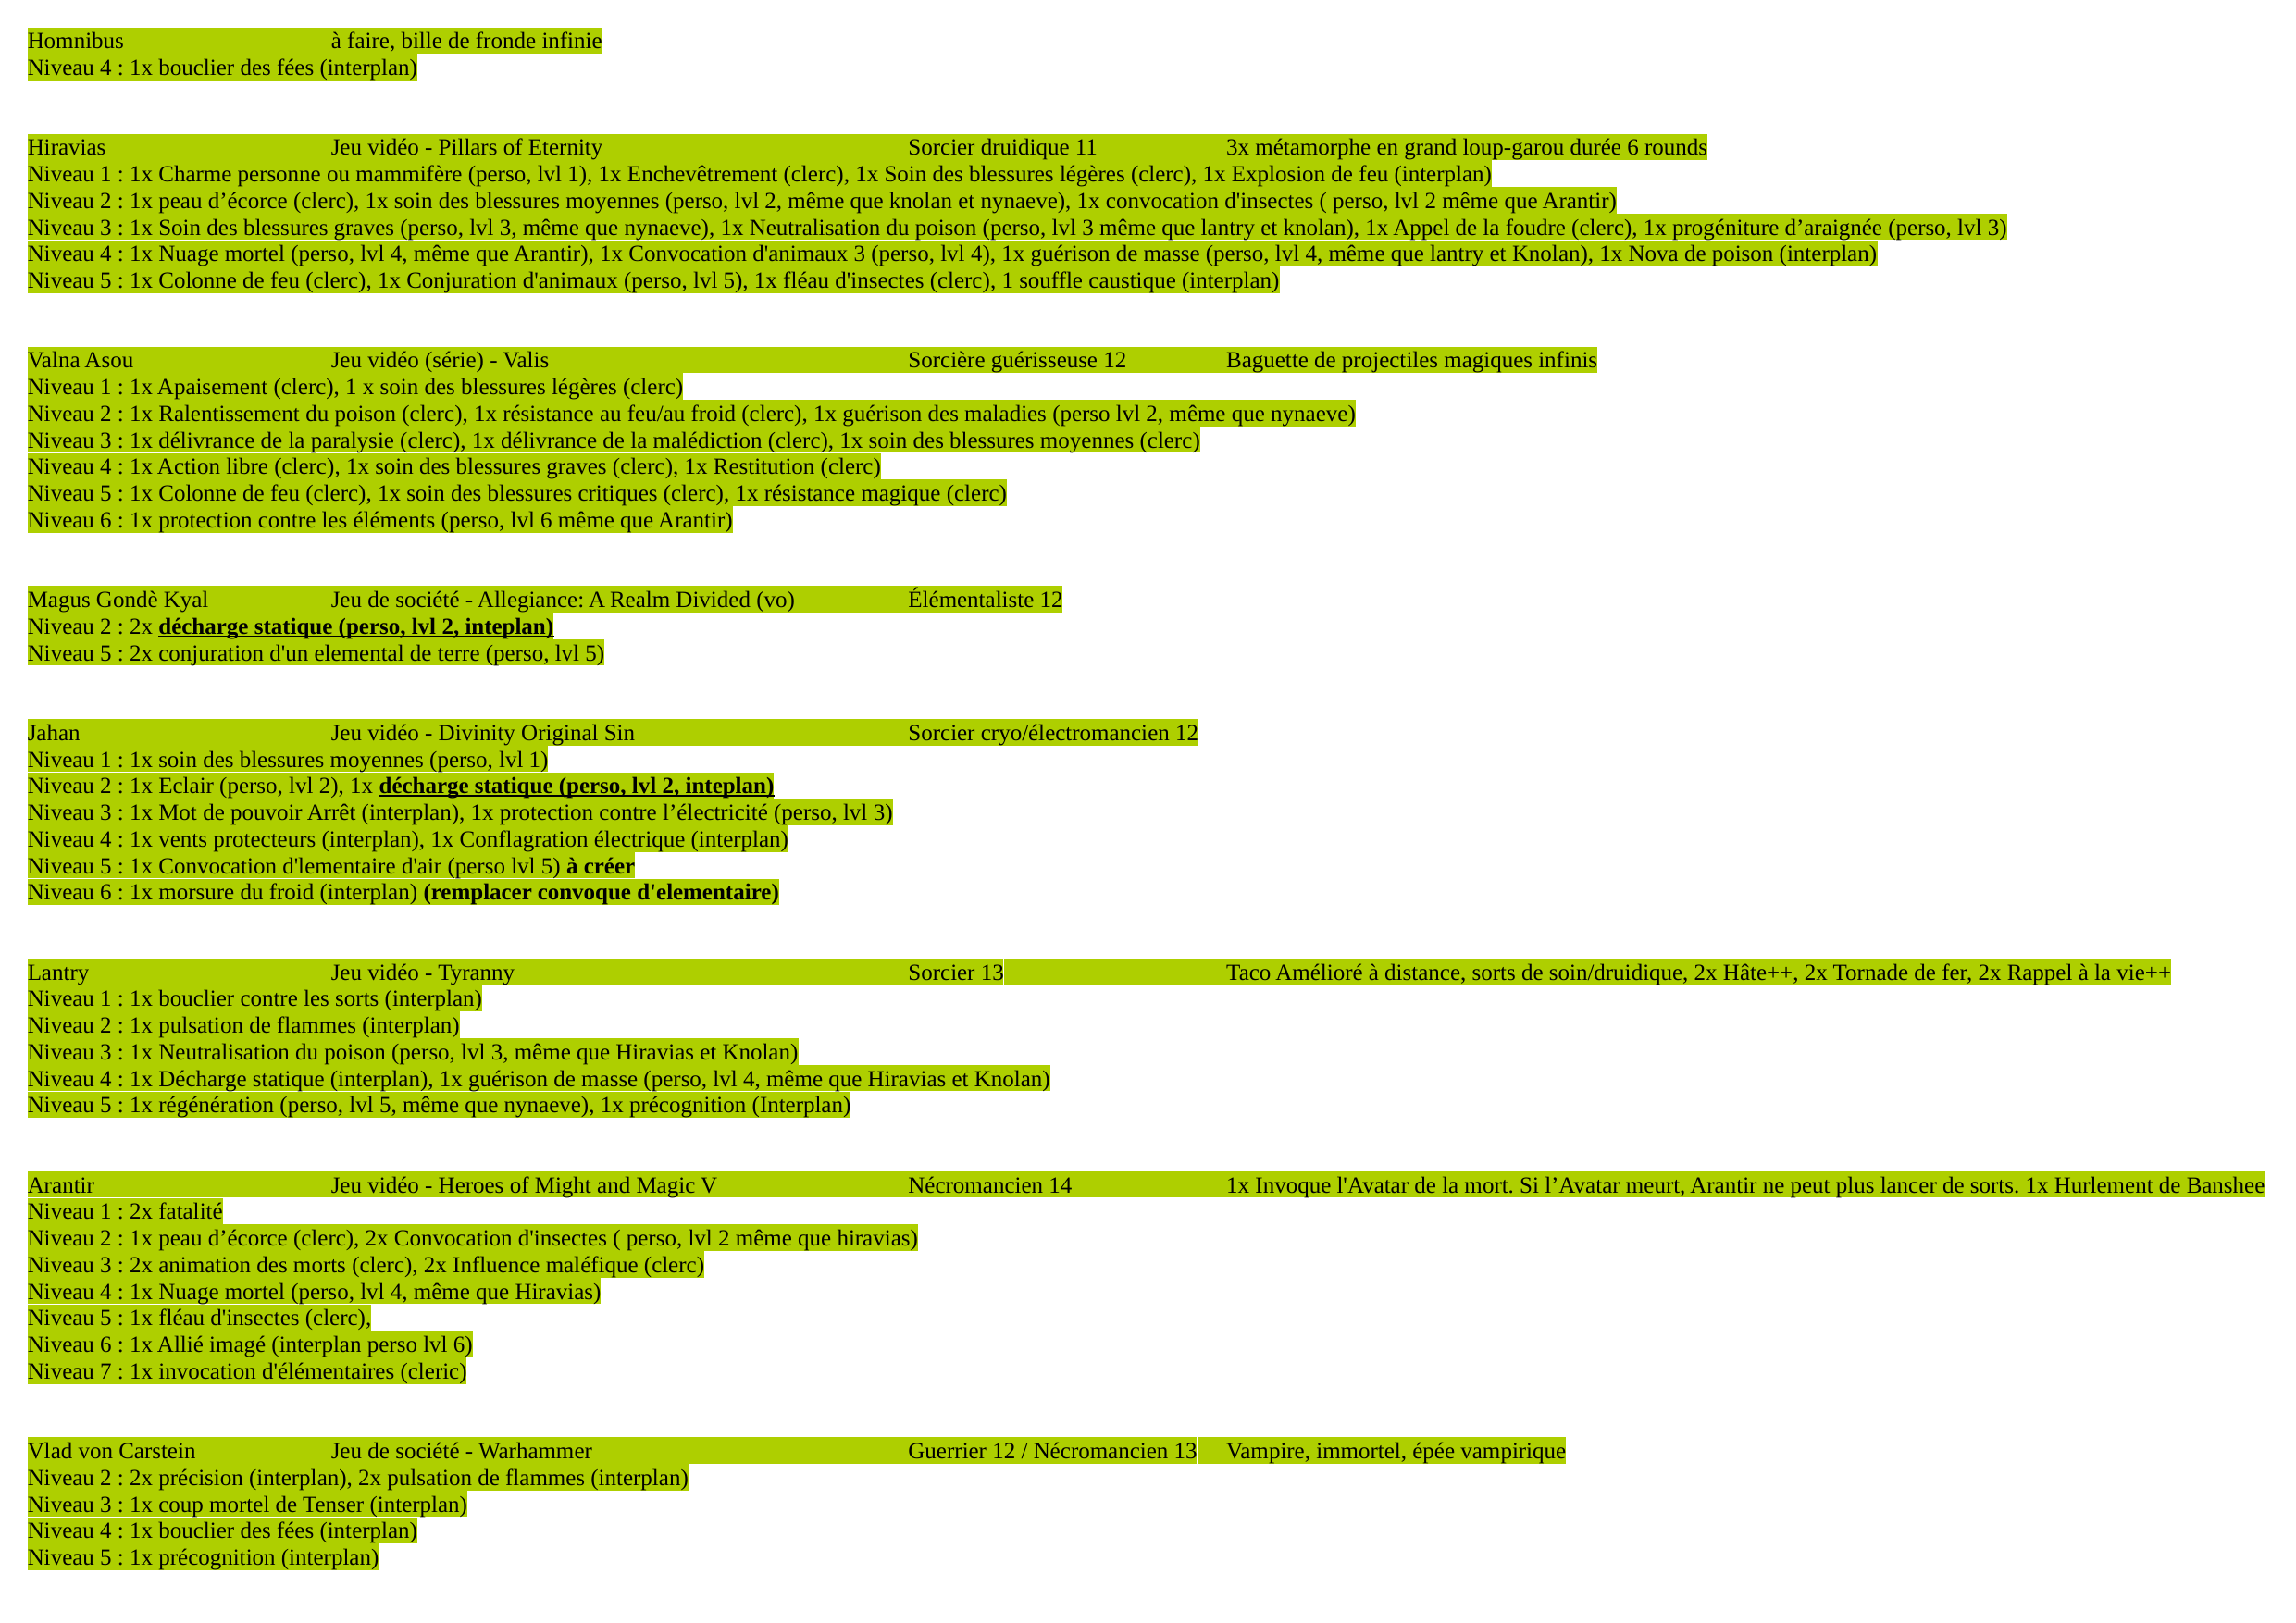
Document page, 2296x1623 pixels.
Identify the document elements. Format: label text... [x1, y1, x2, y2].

text Niveau 4 : 1x Action libre (clerc), 1x soin des blessures graves (clerc), 1x Restitution (clerc) [27, 452, 2268, 479]
text Niveau 5 : 1x régénération (perso, lvl 5, même que nynaeve), 1x précognition (Interplan) [27, 1091, 2268, 1118]
text Niveau 2 : 1x pulsation de flammes (interplan) [27, 1011, 2268, 1038]
text Niveau 2 : 1x peau d’écorce (clerc), 1x soin des blessures moyennes (perso, lvl 2, même que knolan et nynaeve), 1x convocation d'insectes ( perso, lvl 2 même que Arantir) [27, 187, 2268, 214]
text Niveau 5 : 1x Convocation d'lementaire d'air (perso lvl 5) à créer [27, 852, 2268, 878]
text Homnibus à faire, bille de fronde infinie [27, 27, 2268, 54]
text Niveau 2 : 1x Ralentissement du poison (clerc), 1x résistance au feu/au froid (clerc), 1x guérison des maladies (perso lvl 2, même que nynaeve) [27, 400, 2268, 427]
text Niveau 2 : 1x Eclair (perso, lvl 2), 1x décharge statique (perso, lvl 2, inteplan) [27, 772, 2268, 799]
text Niveau 3 : 1x délivrance de la paralysie (clerc), 1x délivrance de la malédiction (clerc), 1x soin des blessures moyennes (clerc) [27, 427, 2268, 452]
text Niveau 1 : 1x Charme personne ou mammifère (perso, lvl 1), 1x Enchevêtrement (clerc), 1x Soin des blessures légères (clerc), 1x Explosion de feu (interplan) [27, 160, 2268, 187]
text Niveau 3 : 1x Soin des blessures graves (perso, lvl 3, même que nynaeve), 1x Neutralisation du poison (perso, lvl 3 même que lantry et knolan), 1x Appel de la foudre (clerc), 1x progéniture d’araignée (perso, lvl 3) [27, 214, 2268, 240]
text Jahan Jeu vidéo - Divinity Original Sin Sorcier cryo/électromancien 12 [27, 719, 2268, 746]
text Hiravias Jeu vidéo - Pillars of Eternity Sorcier druidique 11 3x métamorphe en grand loup-garou durée 6 rounds [27, 133, 2268, 160]
text Niveau 2 : 2x précision (interplan), 2x pulsation de flammes (interplan) [27, 1464, 2268, 1491]
text Niveau 4 : 1x Nuage mortel (perso, lvl 4, même que Hiravias) [27, 1278, 2268, 1304]
text Vlad von Carstein Jeu de société - Warhammer Guerrier 12 / Nécromancien 13 Vampire, immortel, épée vampirique [27, 1437, 2268, 1464]
text Lantry Jeu vidéo - Tyranny Sorcier 13 Taco Amélioré à distance, sorts de soin/druidique, 2x Hâte++, 2x Tornade de fer, 2x Rappel à la vie++ [27, 959, 2268, 985]
text Niveau 2 : 2x décharge statique (perso, lvl 2, inteplan) [27, 613, 2268, 639]
text Niveau 7 : 1x invocation d'élémentaires (cleric) [27, 1357, 2268, 1384]
text Niveau 2 : 1x peau d’écorce (clerc), 2x Convocation d'insectes ( perso, lvl 2 même que hiravias) [27, 1224, 2268, 1251]
text Niveau 4 : 1x vents protecteurs (interplan), 1x Conflagration électrique (interplan) [27, 825, 2268, 852]
text Niveau 4 : 1x bouclier des fées (interplan) [27, 54, 2268, 81]
text Niveau 4 : 1x Nuage mortel (perso, lvl 4, même que Arantir), 1x Convocation d'animaux 3 (perso, lvl 4), 1x guérison de masse (perso, lvl 4, même que lantry et Knolan), 1x Nova de poison (interplan) [27, 240, 2268, 266]
text Niveau 5 : 1x précognition (interplan) [27, 1543, 2268, 1570]
text Arantir Jeu vidéo - Heroes of Might and Magic V Nécromancien 14 1x Invoque l'Avatar de la mort. Si l’Avatar meurt, Arantir ne peut plus lancer de sorts. 1x Hurlement de Banshee [27, 1171, 2268, 1197]
text Valna Asou Jeu vidéo (série) - Valis Sorcière guérisseuse 12 Baguette de projectiles magiques infinis [27, 346, 2268, 373]
text Niveau 1 : 1x bouclier contre les sorts (interplan) [27, 985, 2268, 1011]
text Magus Gondè Kyal Jeu de société - Allegiance: A Realm Divided (vo) Élémentaliste 12 [27, 586, 2268, 613]
text Niveau 6 : 1x protection contre les éléments (perso, lvl 6 même que Arantir) [27, 506, 2268, 533]
text Niveau 3 : 2x animation des morts (clerc), 2x Influence maléfique (clerc) [27, 1251, 2268, 1278]
text Niveau 4 : 1x bouclier des fées (interplan) [27, 1517, 2268, 1543]
text Niveau 1 : 1x soin des blessures moyennes (perso, lvl 1) [27, 746, 2268, 772]
text Niveau 3 : 1x Mot de pouvoir Arrêt (interplan), 1x protection contre l’électricité (perso, lvl 3) [27, 799, 2268, 825]
text Niveau 5 : 1x Colonne de feu (clerc), 1x Conjuration d'animaux (perso, lvl 5), 1x fléau d'insectes (clerc), 1 souffle caustique (interplan) [27, 266, 2268, 293]
text Niveau 6 : 1x morsure du froid (interplan) (remplacer convoque d'elementaire) [27, 878, 2268, 905]
text Niveau 5 : 1x fléau d'insectes (clerc), [27, 1304, 2268, 1331]
text Niveau 3 : 1x coup mortel de Tenser (interplan) [27, 1491, 2268, 1517]
text Niveau 6 : 1x Allié imagé (interplan perso lvl 6) [27, 1331, 2268, 1357]
text Niveau 5 : 1x Colonne de feu (clerc), 1x soin des blessures critiques (clerc), 1x résistance magique (clerc) [27, 479, 2268, 506]
text Niveau 1 : 2x fatalité [27, 1197, 2268, 1224]
text Niveau 1 : 1x Apaisement (clerc), 1 x soin des blessures légères (clerc) [27, 373, 2268, 400]
text Niveau 4 : 1x Décharge statique (interplan), 1x guérison de masse (perso, lvl 4, même que Hiravias et Knolan) [27, 1065, 2268, 1091]
text Niveau 3 : 1x Neutralisation du poison (perso, lvl 3, même que Hiravias et Knolan) [27, 1038, 2268, 1065]
text Niveau 5 : 2x conjuration d'un elemental de terre (perso, lvl 5) [27, 639, 2268, 665]
